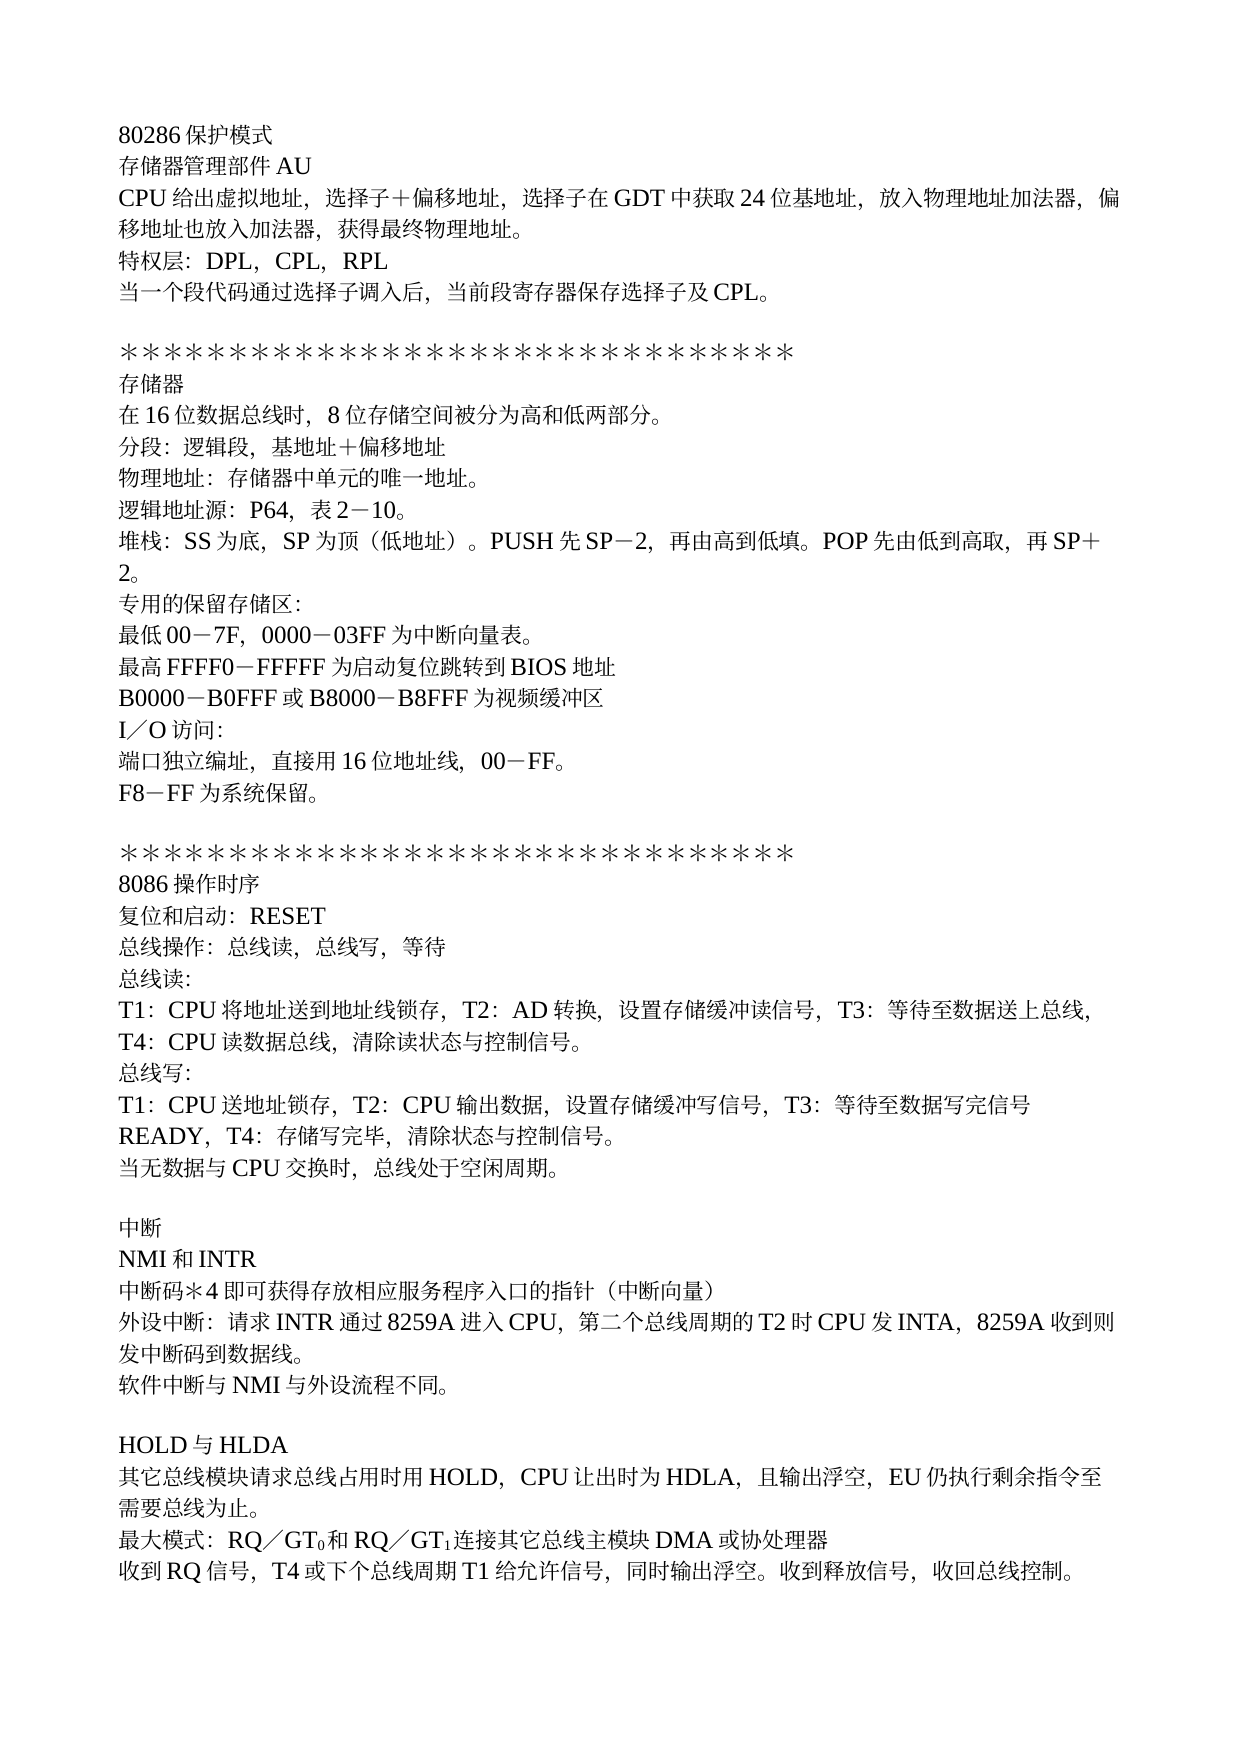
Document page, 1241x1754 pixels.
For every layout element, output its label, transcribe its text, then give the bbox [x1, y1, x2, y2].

text 物理地址：存储器中单元的唯一地址。 [118, 461, 1122, 493]
text 中断 [118, 1211, 1122, 1242]
text 总线操作：总线读，总线写，等待 [118, 931, 1122, 962]
text 专用的保留存储区： [118, 587, 1122, 619]
text F8－FF为系统保留。 [118, 776, 1122, 807]
text 逻辑地址源：P64，表2－10。 [118, 493, 1122, 524]
text T1：CPU将地址送到地址线锁存，T2：AD转换，设置存储缓冲读信号，T3：等待至数据送上总线，T4：CPU读数据总线，清除读状态与控制信号。 [118, 993, 1122, 1056]
text 当一个段代码通过选择子调入后，当前段寄存器保存选择子及CPL。 [118, 275, 1122, 307]
text 8086操作时序 [118, 868, 1122, 899]
text 复位和启动：RESET [118, 899, 1122, 931]
text 最低00－7F，0000－03FF为中断向量表。 [118, 619, 1122, 650]
text I／O访问： [118, 713, 1122, 744]
text 外设中断：请求INTR通过8259A进入CPU，第二个总线周期的T2时CPU发INTA，8259A收到则发中断码到数据线。 [118, 1305, 1122, 1368]
text 最高FFFF0－FFFFF为启动复位跳转到BIOS地址 [118, 650, 1122, 682]
text CPU给出虚拟地址，选择子＋偏移地址，选择子在GDT中获取24位基地址，放入物理地址加法器，偏移地址也放入加法器，获得最终物理地址。 [118, 181, 1122, 244]
text 在16位数据总线时，8位存储空间被分为高和低两部分。 [118, 398, 1122, 430]
text 存储器管理部件AU [118, 149, 1122, 181]
text ＊＊＊＊＊＊＊＊＊＊＊＊＊＊＊＊＊＊＊＊＊＊＊＊＊＊＊＊＊＊＊ [118, 836, 1122, 868]
text NMI和INTR [118, 1242, 1122, 1274]
text 当无数据与CPU交换时，总线处于空闲周期。 [118, 1151, 1122, 1182]
text 总线写： [118, 1056, 1122, 1088]
text 软件中断与NMI与外设流程不同。 [118, 1368, 1122, 1400]
text 中断码＊4即可获得存放相应服务程序入口的指针（中断向量） [118, 1274, 1122, 1305]
text 存储器 [118, 367, 1122, 398]
text B0000－B0FFF或B8000－B8FFF为视频缓冲区 [118, 682, 1122, 713]
text 分段：逻辑段，基地址＋偏移地址 [118, 430, 1122, 461]
text 其它总线模块请求总线占用时用HOLD，CPU让出时为HDLA，且输出浮空，EU仍执行剩余指令至需要总线为止。 [118, 1460, 1122, 1523]
text HOLD与HLDA [118, 1428, 1122, 1460]
text 80286保护模式 [118, 118, 1122, 149]
text 总线读： [118, 962, 1122, 993]
text 收到RQ信号，T4或下个总线周期T1给允许信号，同时输出浮空。收到释放信号，收回总线控制。 [118, 1554, 1122, 1586]
text 最大模式：RQ／GT0和RQ／GT1连接其它总线主模块DMA或协处理器 [118, 1523, 1122, 1554]
text T1：CPU送地址锁存，T2：CPU输出数据，设置存储缓冲写信号，T3：等待至数据写完信号READY，T4：存储写完毕，清除状态与控制信号。 [118, 1088, 1122, 1151]
text 特权层：DPL，CPL，RPL [118, 244, 1122, 275]
text ＊＊＊＊＊＊＊＊＊＊＊＊＊＊＊＊＊＊＊＊＊＊＊＊＊＊＊＊＊＊＊ [118, 336, 1122, 367]
text 端口独立编址，直接用16位地址线，00－FF。 [118, 744, 1122, 776]
text 堆栈：SS为底，SP为顶（低地址）。PUSH先SP－2，再由高到低填。POP先由低到高取，再SP＋2。 [118, 524, 1122, 587]
